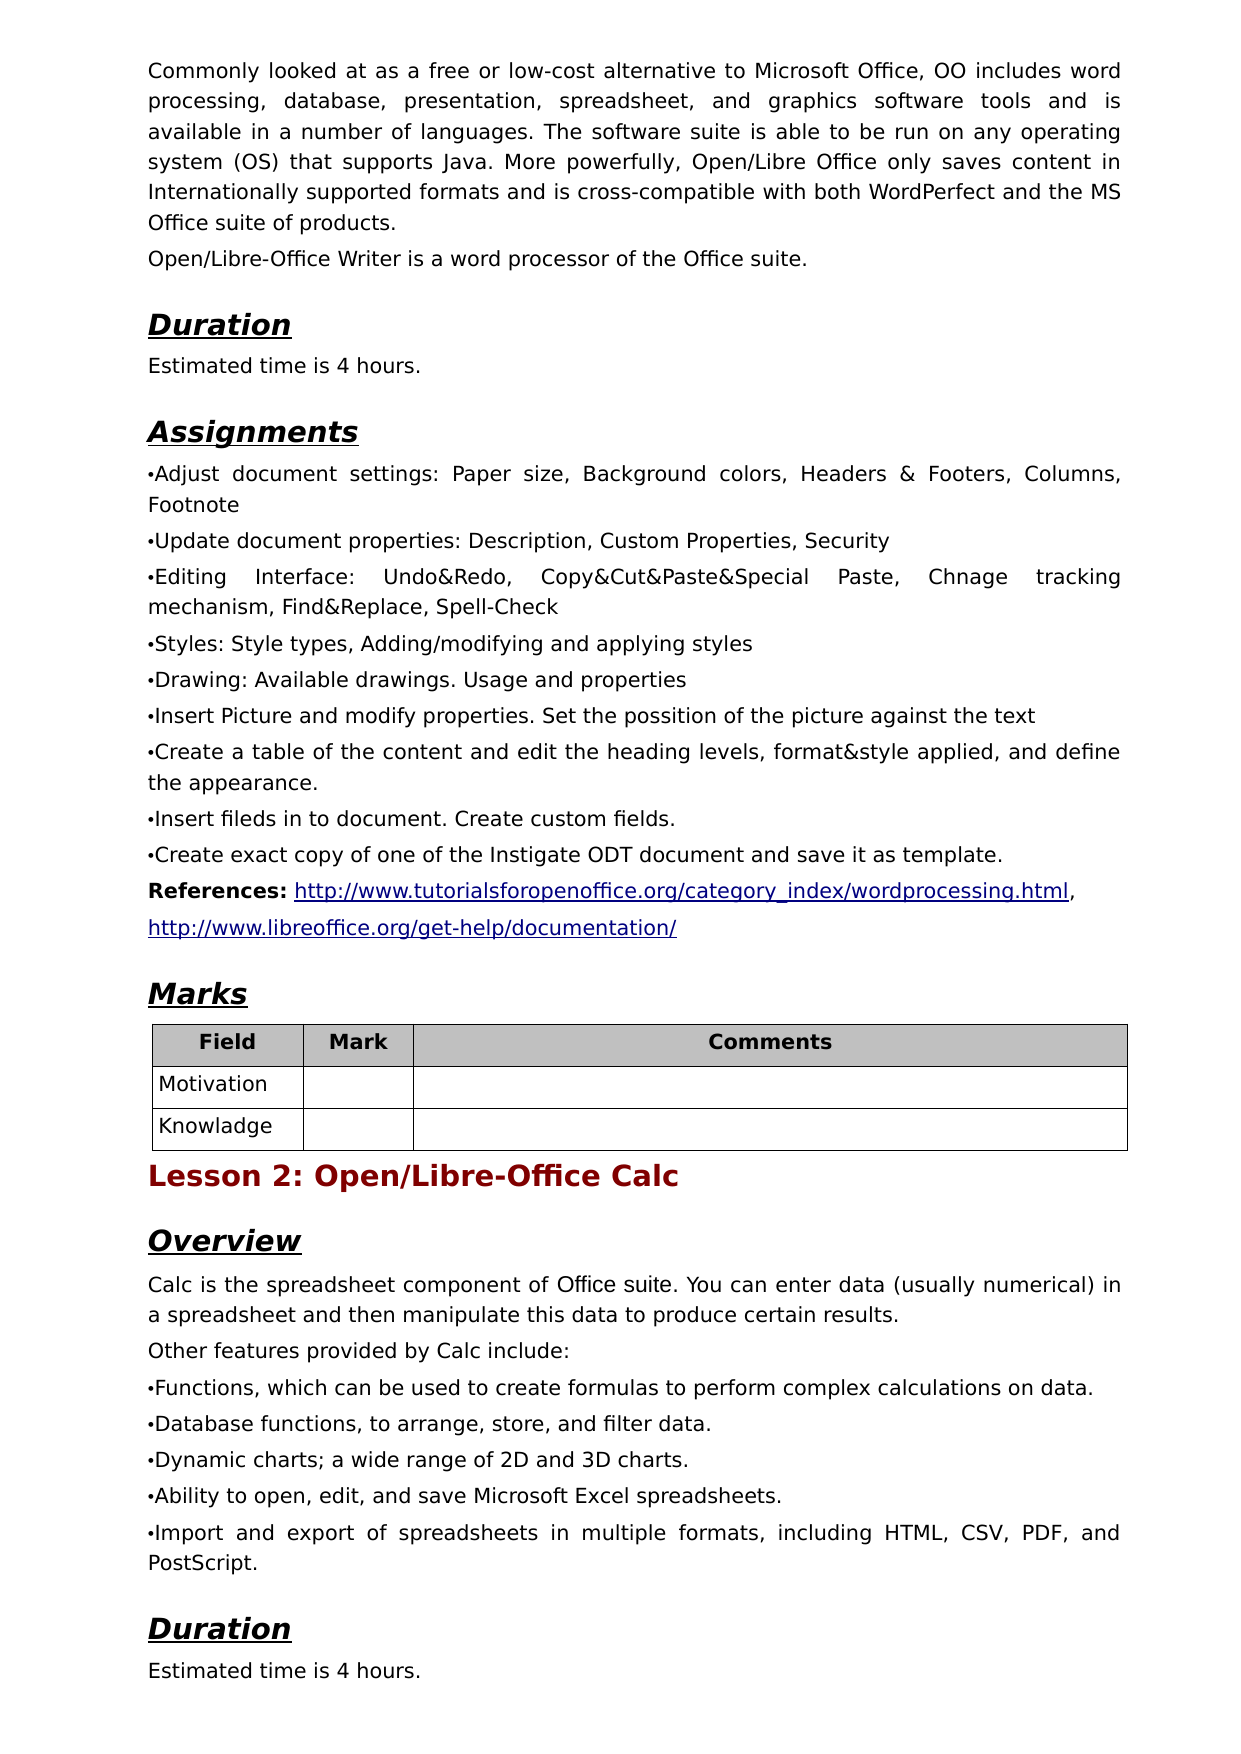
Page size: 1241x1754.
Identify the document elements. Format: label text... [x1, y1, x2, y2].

text Commonly looked at as a free or low-cost alternative to Microsoft Office, OO includes word processing, database, presentation, spreadsheet, and graphics software tools and is available in a number of languages. The software suite is able to be run on any operating system (OS) that supports Java. More powerfully, Open/Libre Office only saves content in Internationally supported formats and is cross-compatible with both WordPerfect and the MS Office suite of products. [148, 59, 1122, 235]
list Dynamic charts; a wide range of 2D and 3D charts. [148, 1448, 1122, 1472]
text Calc is the spreadsheet component of Office suite. You can enter data (usually numerical) in a spreadsheet and then manipulate this data to produce certain results. [148, 1271, 1122, 1327]
table_cell [304, 1067, 413, 1108]
list Drawing: Available drawings. Usage and properties [148, 668, 1122, 692]
table_cell Knowladge [153, 1109, 303, 1150]
subtitle Assignments [148, 416, 1122, 450]
list Create exact copy of one of the Instigate ODT document and save it as template. [148, 843, 1122, 867]
subtitle Marks [148, 977, 1122, 1011]
text References: http://www.tutorialsforopenoffice.org/category_index/wordprocessing.html, [148, 879, 1122, 904]
text Open/Libre-Office Writer is a word processor of the Office suite. [148, 247, 1122, 271]
list Create a table of the content and edit the heading levels, format&style applied, and define the appearance. [148, 740, 1122, 795]
table_header Field [153, 1025, 303, 1066]
subtitle Overview [148, 1224, 1122, 1258]
table_cell [304, 1109, 413, 1150]
table_cell [414, 1067, 1127, 1108]
list Update document properties: Description, Custom Properties, Security [148, 529, 1122, 553]
list Insert fileds in to document. Create custom fields. [148, 807, 1122, 831]
subtitle Open/Libre-Office Calc [148, 1159, 1122, 1193]
list Functions, which can be used to create formulas to perform complex calculations on data. [148, 1376, 1122, 1400]
text Estimated time is 4 hours. [148, 354, 1122, 379]
table_cell Motivation [153, 1067, 303, 1108]
text Other features provided by Calc include: [148, 1339, 1122, 1364]
table_header Mark [304, 1025, 413, 1066]
list Database functions, to arrange, store, and filter data. [148, 1412, 1122, 1436]
table_cell [414, 1109, 1127, 1150]
list Insert Picture and modify properties. Set the possition of the picture against the text [148, 704, 1122, 728]
list Ability to open, edit, and save Microsoft Excel spreadsheets. [148, 1484, 1122, 1509]
subtitle Duration [148, 1612, 1122, 1646]
text Estimated time is 4 hours. [148, 1659, 1122, 1683]
list Styles: Style types, Adding/modifying and applying styles [148, 632, 1122, 656]
subtitle Duration [148, 308, 1122, 342]
table_header Comments [414, 1025, 1127, 1066]
list Editing Interface: Undo&Redo, Copy&Cut&Paste&Special Paste, Chnage tracking mechanism, Find&Replace, Spell-Check [148, 565, 1122, 620]
text http://www.libreoffice.org/get-help/documentation/ [148, 916, 1122, 940]
list Adjust document settings: Paper size, Background colors, Headers & Footers, Columns, Footnote [148, 462, 1122, 517]
list Import and export of spreadsheets in multiple formats, including HTML, CSV, PDF, and PostScript. [148, 1521, 1122, 1575]
